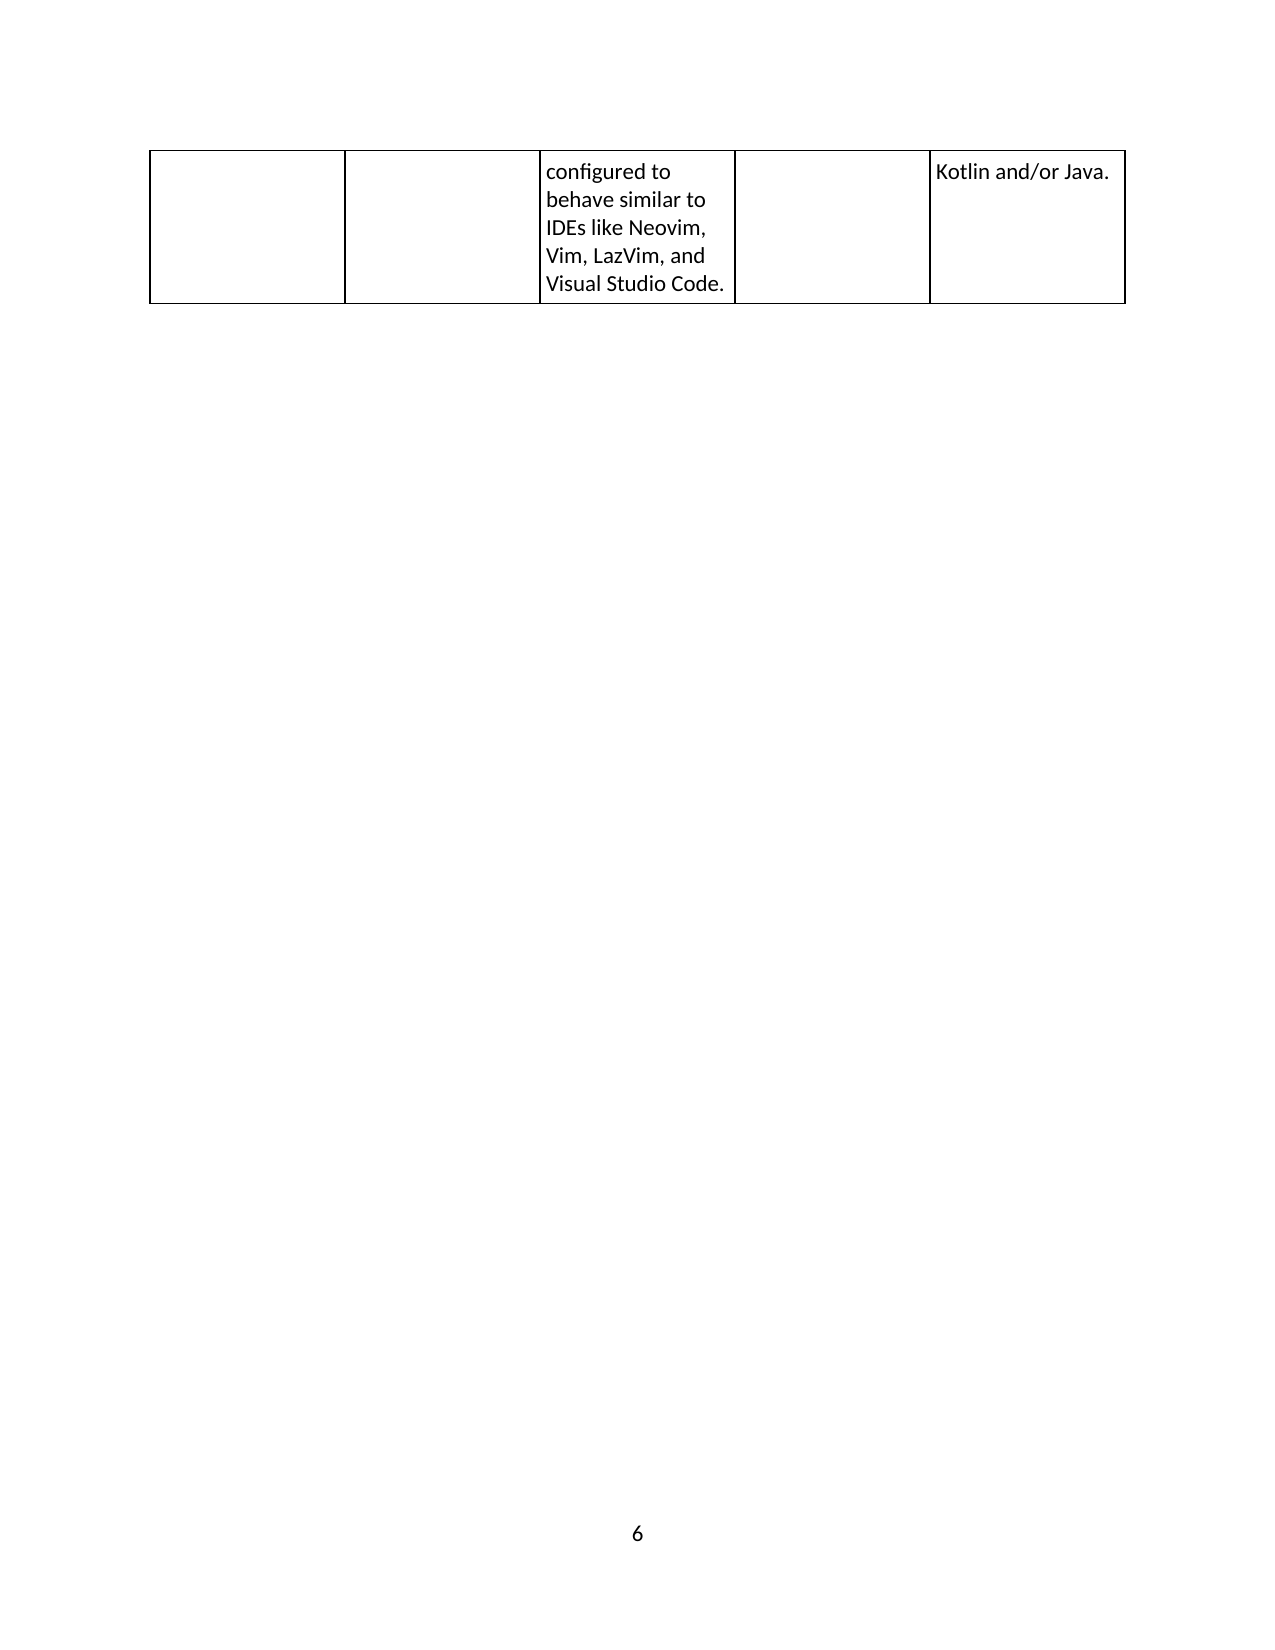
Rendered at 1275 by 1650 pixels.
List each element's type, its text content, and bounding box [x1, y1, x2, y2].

table_cell [736, 151, 929, 303]
table_cell [346, 151, 539, 303]
table_cell Kotlin and/or Java. [931, 151, 1124, 303]
table_cell [151, 151, 344, 303]
table_cell configured to behave similar to IDEs like Neovim, Vim, LazVim, and Visual Studio Code. [541, 151, 734, 303]
